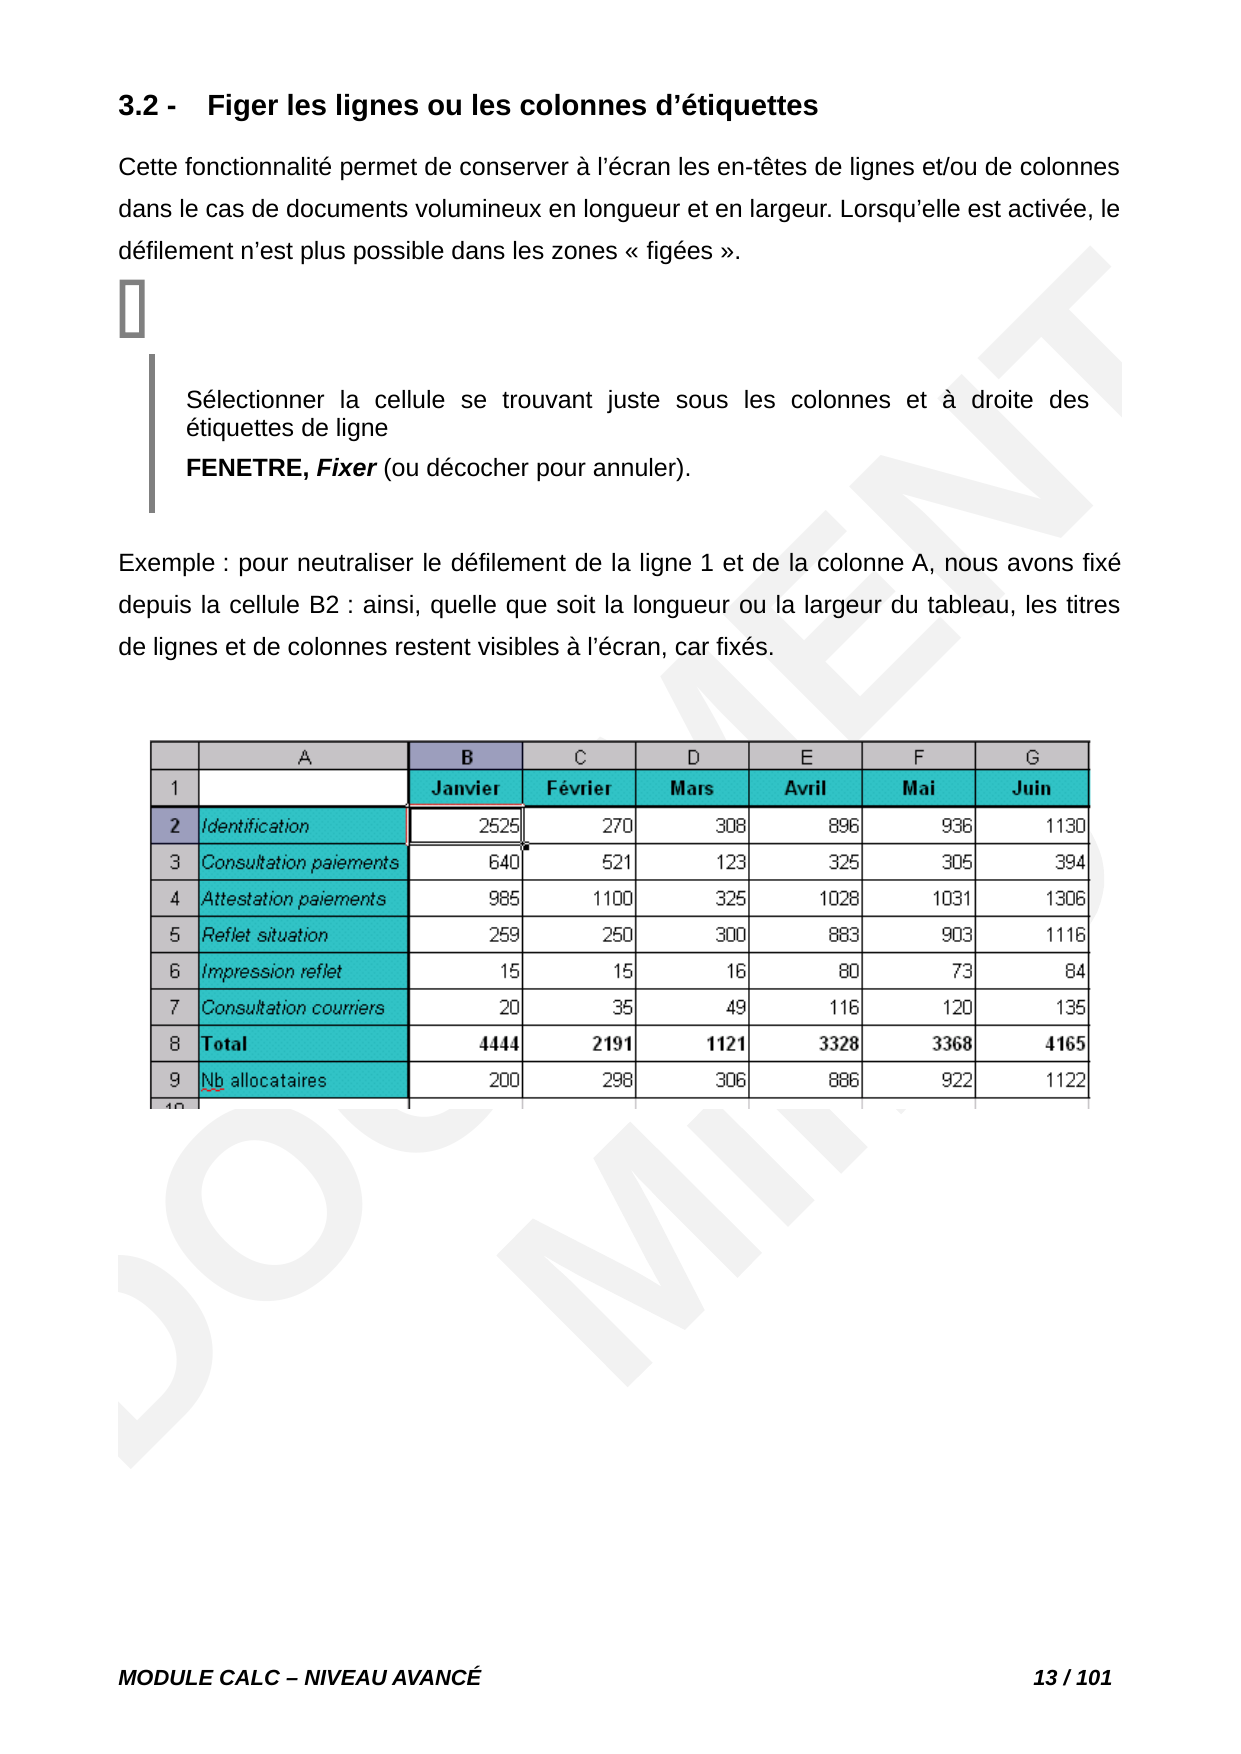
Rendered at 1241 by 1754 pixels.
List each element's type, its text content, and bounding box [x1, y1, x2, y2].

text Exemple : pour neutraliser le défilement de la ligne 1 et de la colonne A, nous avons fixé depuis la cellule B2 : ainsi, quelle que soit la longueur ou la largeur du tableau, les titres de lignes et de colonnes restent visibles à l’écran, car fixés. [118, 549, 1122, 661]
picture [149, 740, 1091, 1109]
text FENETRE, Fixer (ou décocher pour annuler). [155, 423, 1122, 513]
text Sélectionner la cellule se trouvant juste sous les colonnes et à droite des étiquettes de ligne [155, 354, 1122, 423]
text Cette fonctionnalité permet de conserver à l’écran les en-têtes de lignes et/ou de colonnes dans le cas de documents volumineux en longueur et en largeur. Lorsqu’elle est activée, le défilement n’est plus possible dans les zones « figées ». [118, 153, 1122, 265]
text 8 [118, 279, 1122, 354]
subtitle Figer les lignes ou les colonnes d’étiquettes [118, 88, 1122, 121]
